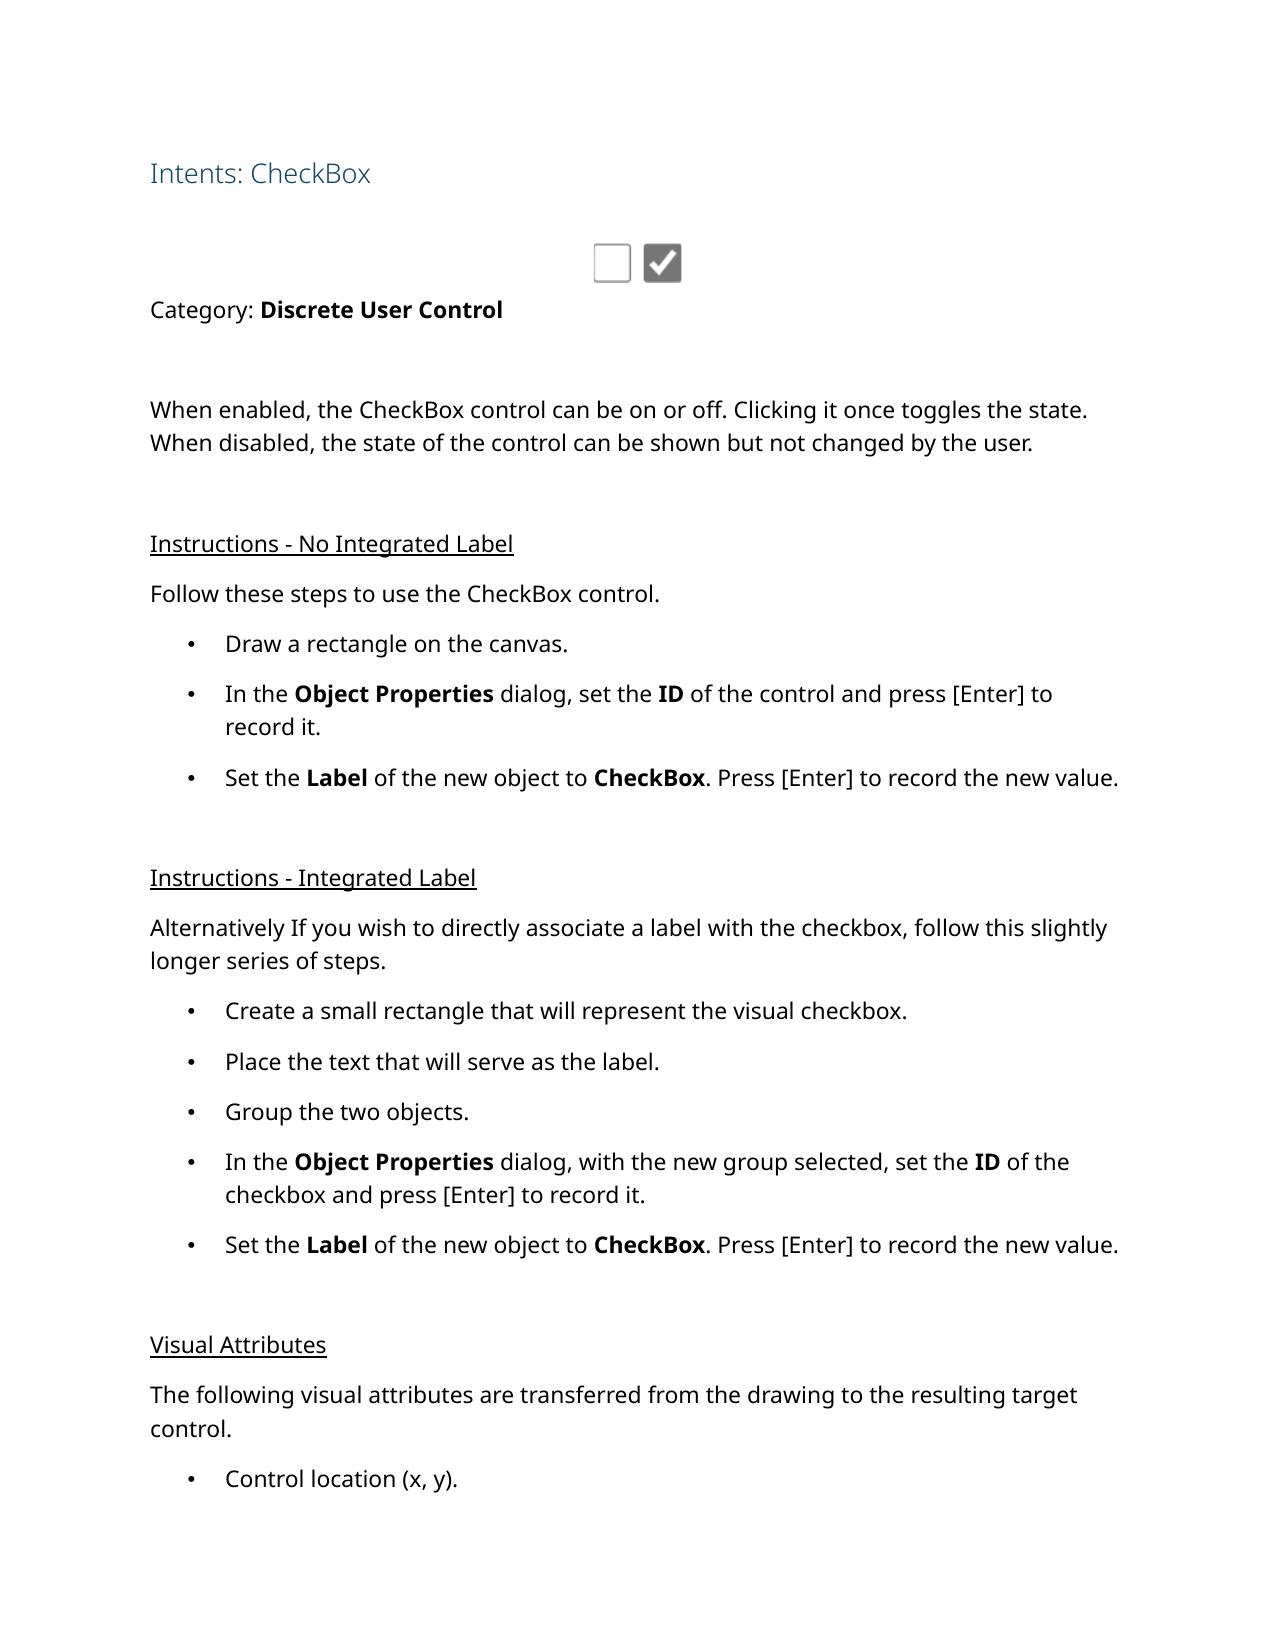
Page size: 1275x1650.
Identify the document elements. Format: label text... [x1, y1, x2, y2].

text Alternatively If you wish to directly associate a label with the checkbox, follow this slightly longer series of steps. [150, 912, 1125, 976]
text Category: Discrete User Control [150, 294, 1125, 325]
text Follow these steps to use the CheckBox control. [150, 578, 1125, 609]
subtitle Intents: CheckBox [150, 154, 1125, 191]
list Set the Label of the new object to CheckBox. Press [Enter] to record the new value. [187, 761, 1125, 793]
text Instructions - No Integrated Label [150, 528, 1125, 559]
list In the Object Properties dialog, set the ID of the control and press [Enter] to record it. [187, 678, 1125, 743]
list Place the text that will serve as the label. [187, 1045, 1125, 1077]
list Draw a rectangle on the canvas. [187, 628, 1125, 659]
list Create a small rectangle that will represent the visual checkbox. [187, 995, 1125, 1027]
text Instructions - Integrated Label [150, 862, 1125, 893]
list In the Object Properties dialog, with the new group selected, set the ID of the checkbox and press [Enter] to record it. [187, 1146, 1125, 1210]
picture [593, 243, 682, 283]
text When enabled, the CheckBox control can be on or off. Clicking it once toggles the state. When disabled, the state of the control can be shown but not changed by the user. [150, 394, 1125, 459]
list Set the Label of the new object to CheckBox. Press [Enter] to record the new value. [187, 1229, 1125, 1260]
text The following visual attributes are transferred from the drawing to the resulting target control. [150, 1379, 1125, 1444]
list Control location (x, y). [187, 1463, 1125, 1494]
text Visual Attributes [150, 1329, 1125, 1361]
list Group the two objects. [187, 1096, 1125, 1127]
